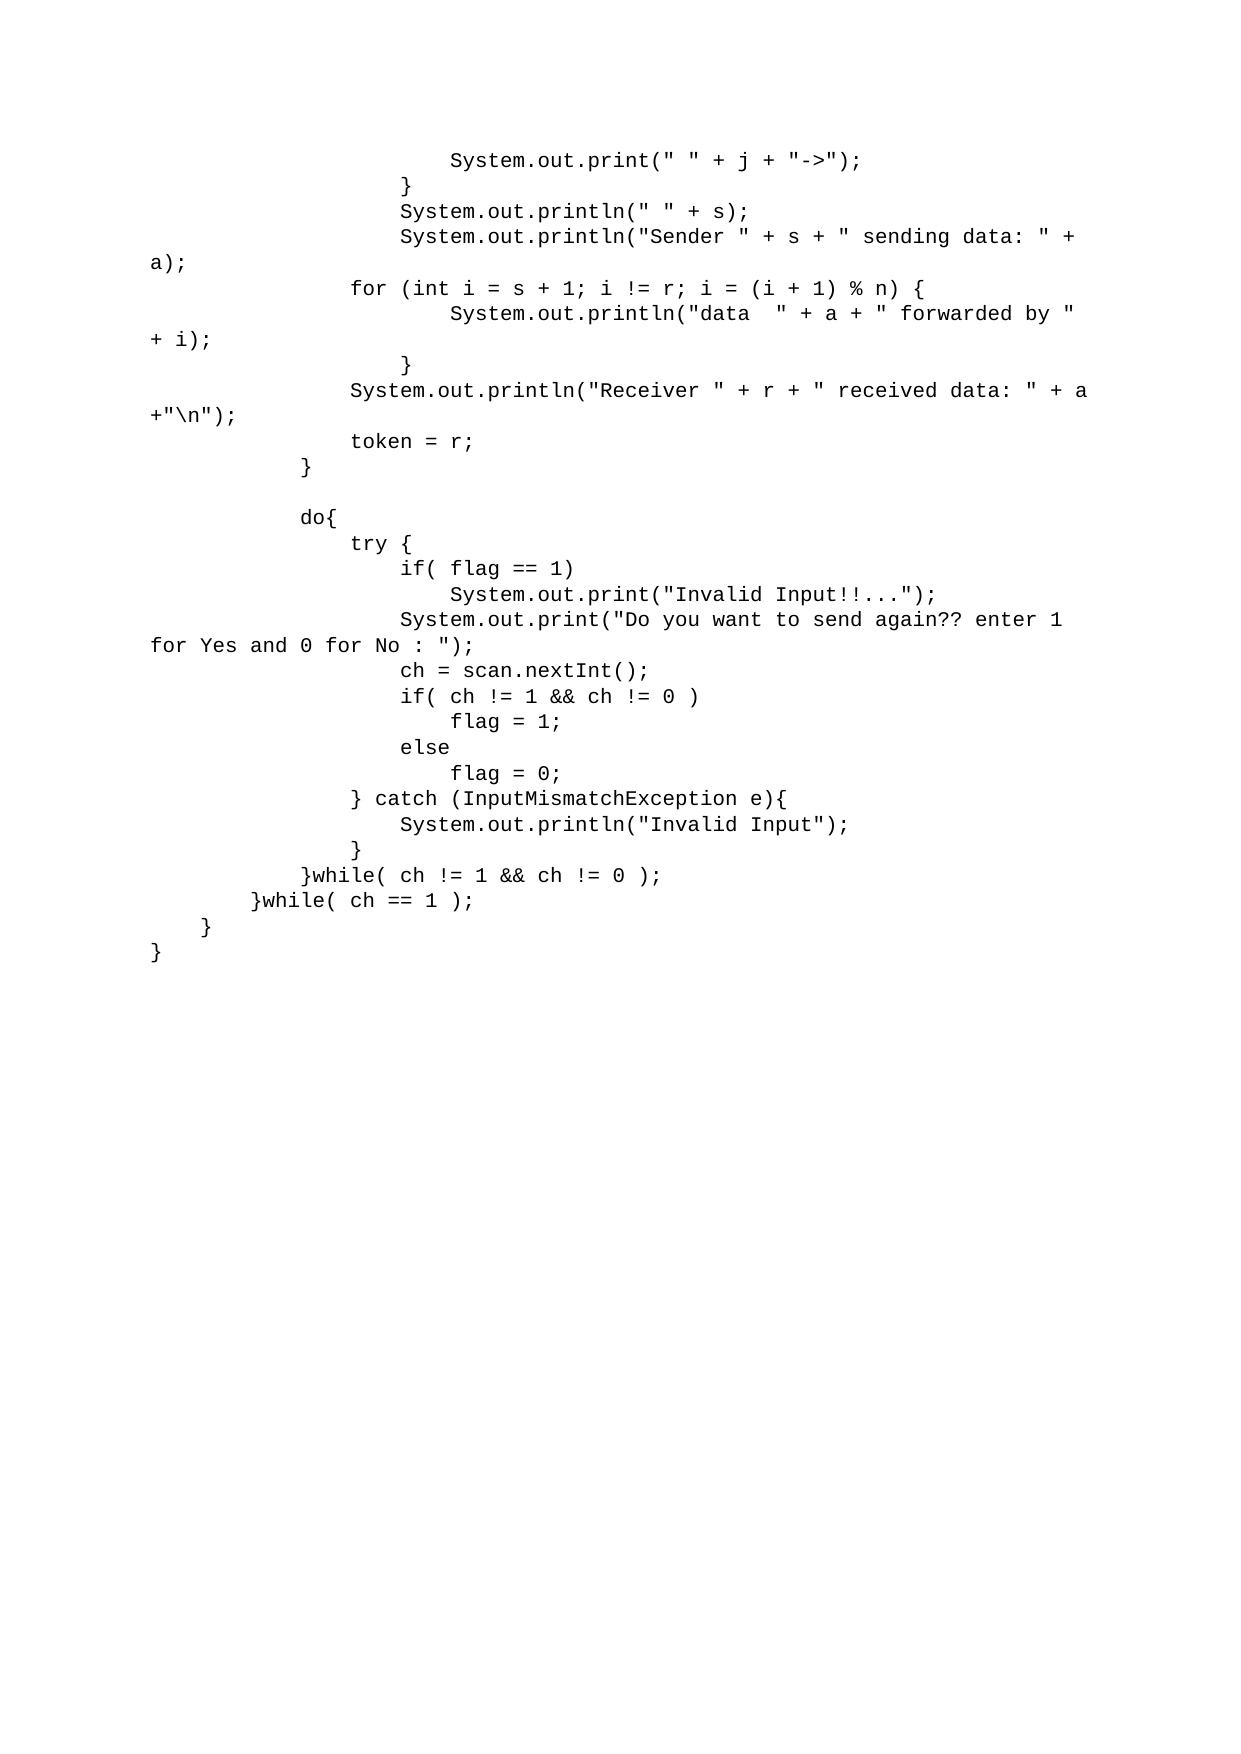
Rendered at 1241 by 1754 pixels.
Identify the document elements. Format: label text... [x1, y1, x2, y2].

text if( ch != 1 && ch != 0 ) [150, 686, 1090, 709]
text System.out.print("Invalid Input!!..."); [150, 584, 1090, 607]
text System.out.println("data " + a + " forwarded by " + i); [150, 303, 1090, 352]
text System.out.println("Invalid Input"); [150, 813, 1090, 837]
text } [150, 916, 1090, 939]
text } [150, 839, 1090, 863]
text }while( ch == 1 ); [150, 890, 1090, 914]
text System.out.println("Receiver " + r + " received data: " + a +"\n"); [150, 380, 1090, 429]
text System.out.println(" " + s); [150, 201, 1090, 225]
text do{ [150, 507, 1090, 531]
text System.out.print(" " + j + "->"); [150, 150, 1090, 174]
text } catch (InputMismatchException e){ [150, 788, 1090, 812]
text for (int i = s + 1; i != r; i = (i + 1) % n) { [150, 278, 1090, 301]
text try { [150, 533, 1090, 556]
text ch = scan.nextInt(); [150, 660, 1090, 684]
text flag = 0; [150, 762, 1090, 786]
text token = r; [150, 431, 1090, 454]
text } [150, 354, 1090, 378]
text }while( ch != 1 && ch != 0 ); [150, 864, 1090, 888]
text if( flag == 1) [150, 558, 1090, 582]
text System.out.print("Do you want to send again?? enter 1 for Yes and 0 for No : "); [150, 609, 1090, 658]
text } [150, 456, 1090, 480]
text } [150, 941, 1090, 965]
text System.out.println("Sender " + s + " sending data: " + a); [150, 227, 1090, 276]
text else [150, 737, 1090, 761]
text } [150, 176, 1090, 199]
text flag = 1; [150, 711, 1090, 735]
